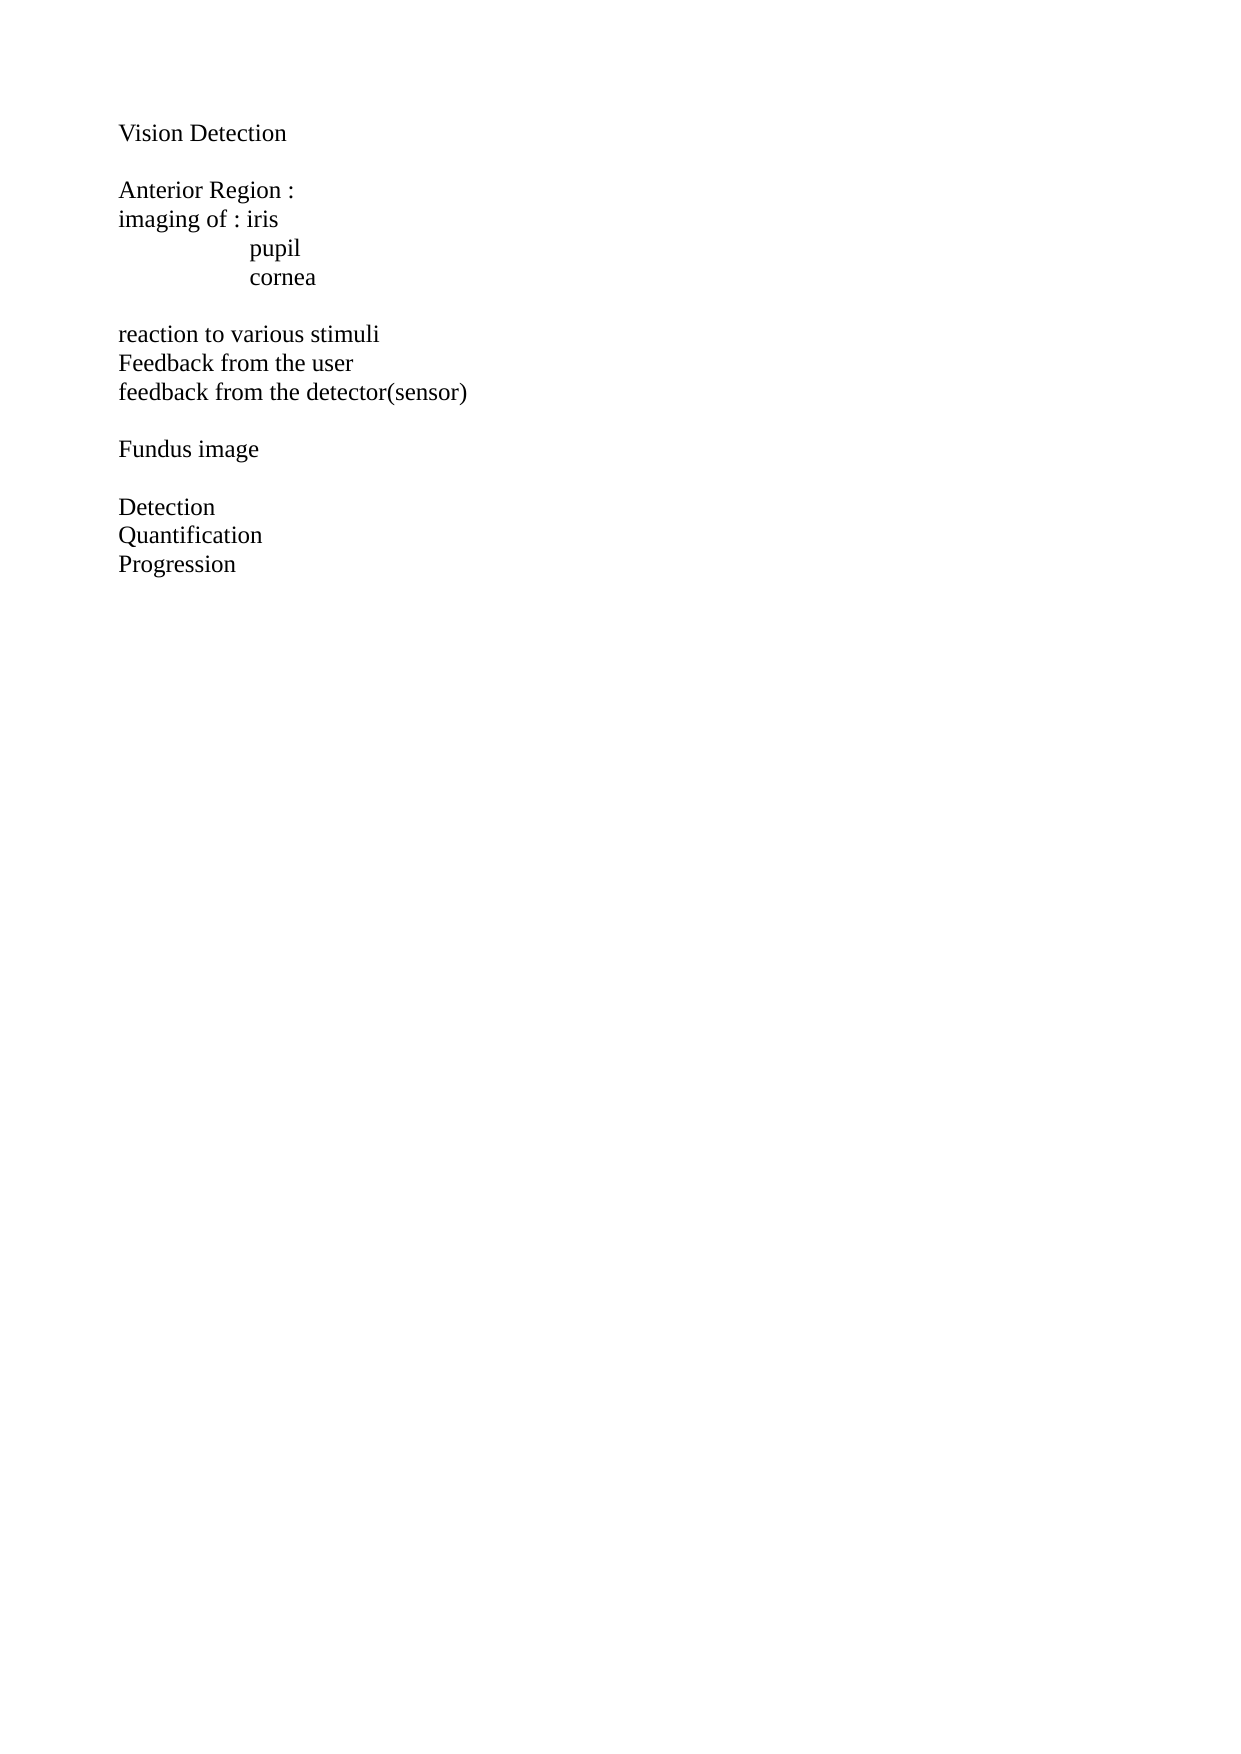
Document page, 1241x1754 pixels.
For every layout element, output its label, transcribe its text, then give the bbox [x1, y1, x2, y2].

text Progression [118, 549, 1122, 578]
text Vision Detection [118, 118, 1122, 147]
text Quantification [118, 521, 1122, 549]
text Fundus image [118, 434, 1122, 463]
text Detection [118, 492, 1122, 521]
text Anterior Region : imaging of : iris [118, 176, 1122, 233]
text cornea [118, 262, 1122, 291]
text Feedback from the user [118, 348, 1122, 377]
text pupil [118, 233, 1122, 262]
text feedback from the detector(sensor) [118, 377, 1122, 406]
text reaction to various stimuli [118, 319, 1122, 348]
